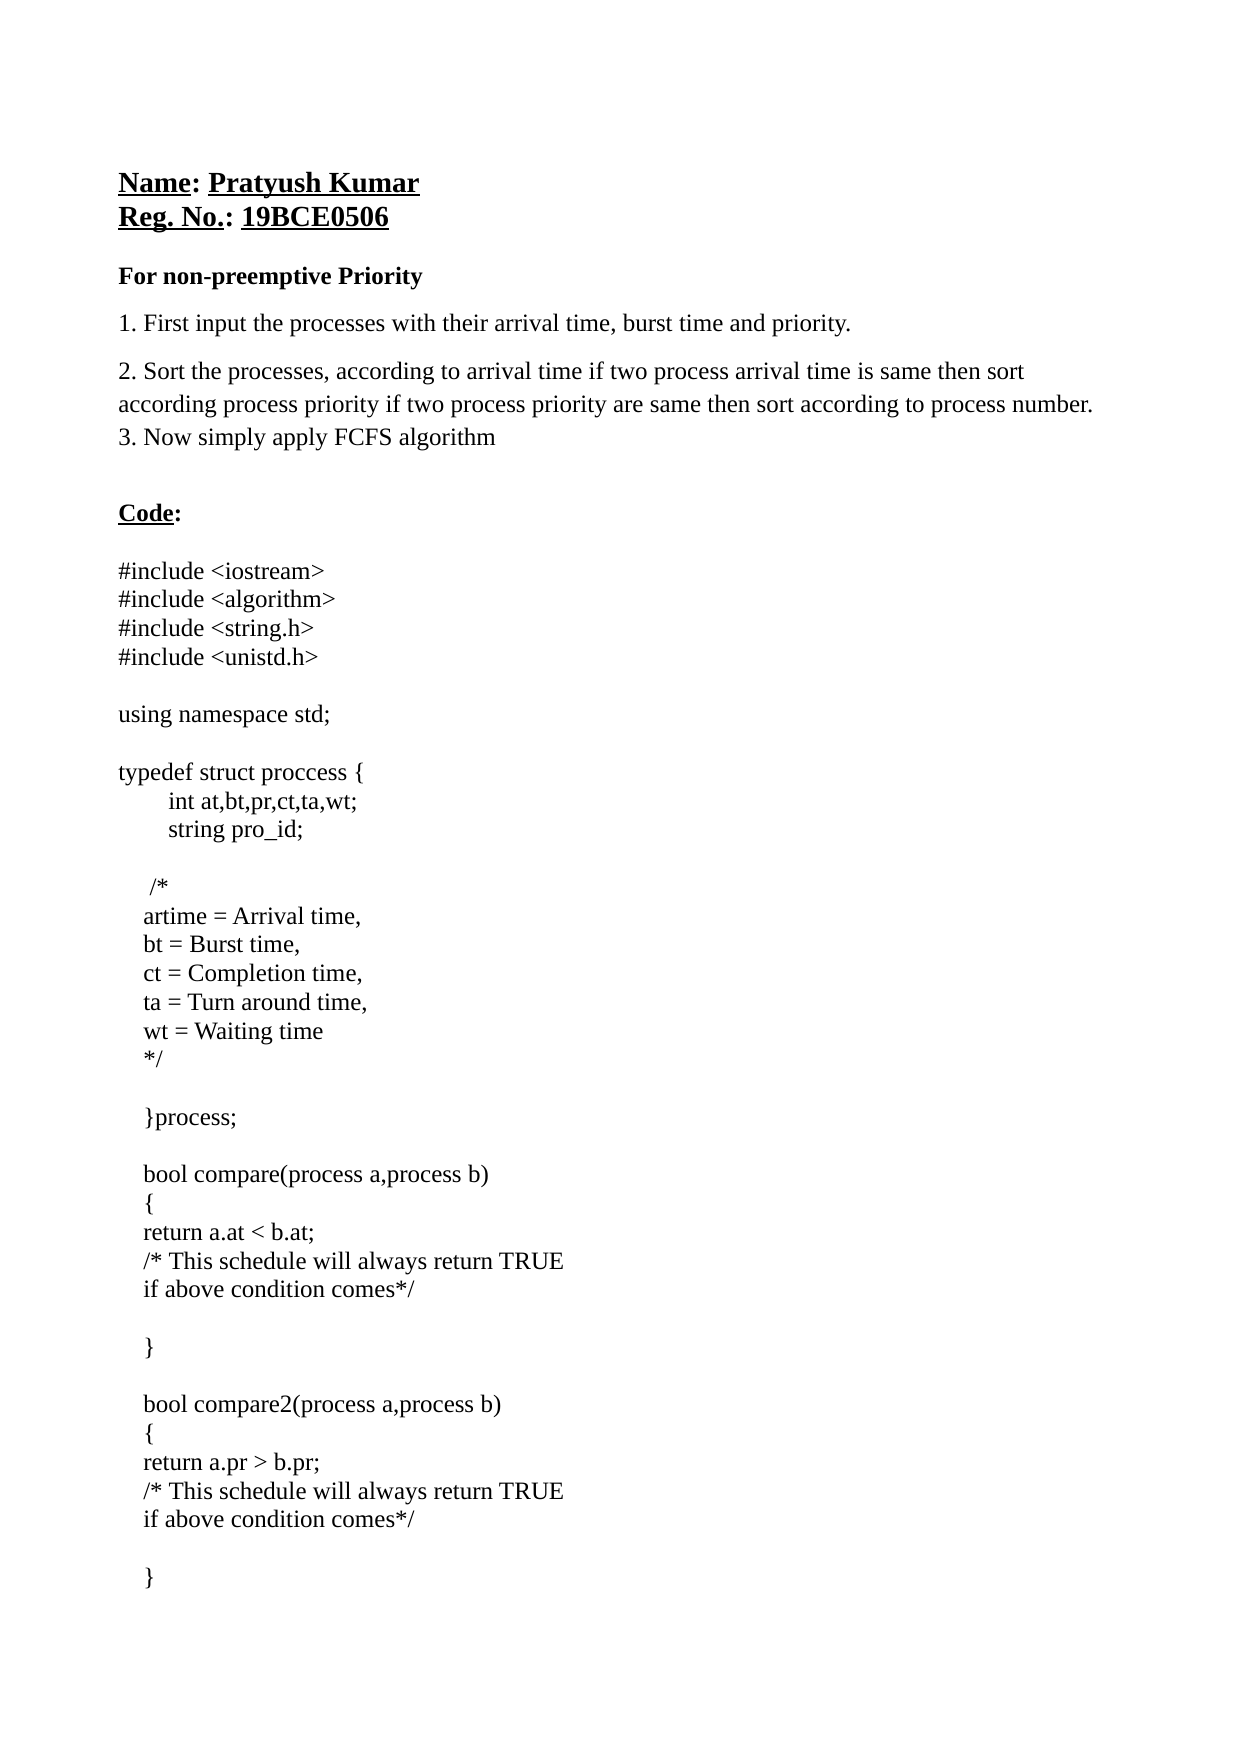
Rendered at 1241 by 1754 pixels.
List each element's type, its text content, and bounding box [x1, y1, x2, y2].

text 1. First input the processes with their arrival time, burst time and priority. [118, 308, 1122, 337]
text ta = Turn around time, [118, 987, 1122, 1016]
text bool compare2(process a,process b) [118, 1389, 1122, 1418]
text #include <unistd.h> [118, 642, 1122, 671]
text /* [118, 872, 1122, 901]
text bool compare(process a,process b) [118, 1159, 1122, 1188]
text Code: [118, 498, 1122, 527]
text using namespace std; [118, 699, 1122, 728]
text #include <string.h> [118, 613, 1122, 642]
text }process; [118, 1102, 1122, 1131]
text #include <algorithm> [118, 584, 1122, 613]
text #include <iostream> [118, 556, 1122, 584]
text 2. Sort the processes, according to arrival time if two process arrival time is same then sort according process priority if two process priority are same then sort according to process number. [118, 356, 1122, 418]
text if above condition comes*/ [118, 1504, 1122, 1533]
text artime = Arrival time, [118, 901, 1122, 929]
text return a.pr > b.pr; [118, 1447, 1122, 1476]
text string pro_id; [118, 814, 1122, 843]
text { [118, 1418, 1122, 1447]
text 3. Now simply apply FCFS algorithm [118, 422, 1122, 451]
text if above condition comes*/ [118, 1274, 1122, 1303]
text int at,bt,pr,ct,ta,wt; [118, 786, 1122, 814]
text bt = Burst time, [118, 929, 1122, 958]
text } [118, 1562, 1122, 1591]
text } [118, 1332, 1122, 1361]
text */ [118, 1044, 1122, 1073]
text ct = Completion time, [118, 958, 1122, 987]
text For non-preemptive Priority [118, 261, 1122, 289]
text /* This schedule will always return TRUE [118, 1476, 1122, 1504]
text Reg. No.: 19BCE0506 [118, 199, 1122, 232]
text return a.at < b.at; [118, 1217, 1122, 1246]
text { [118, 1188, 1122, 1217]
text Name: Pratyush Kumar [118, 165, 1122, 199]
text typedef struct proccess { [118, 757, 1122, 786]
text wt = Waiting time [118, 1016, 1122, 1044]
text /* This schedule will always return TRUE [118, 1246, 1122, 1274]
